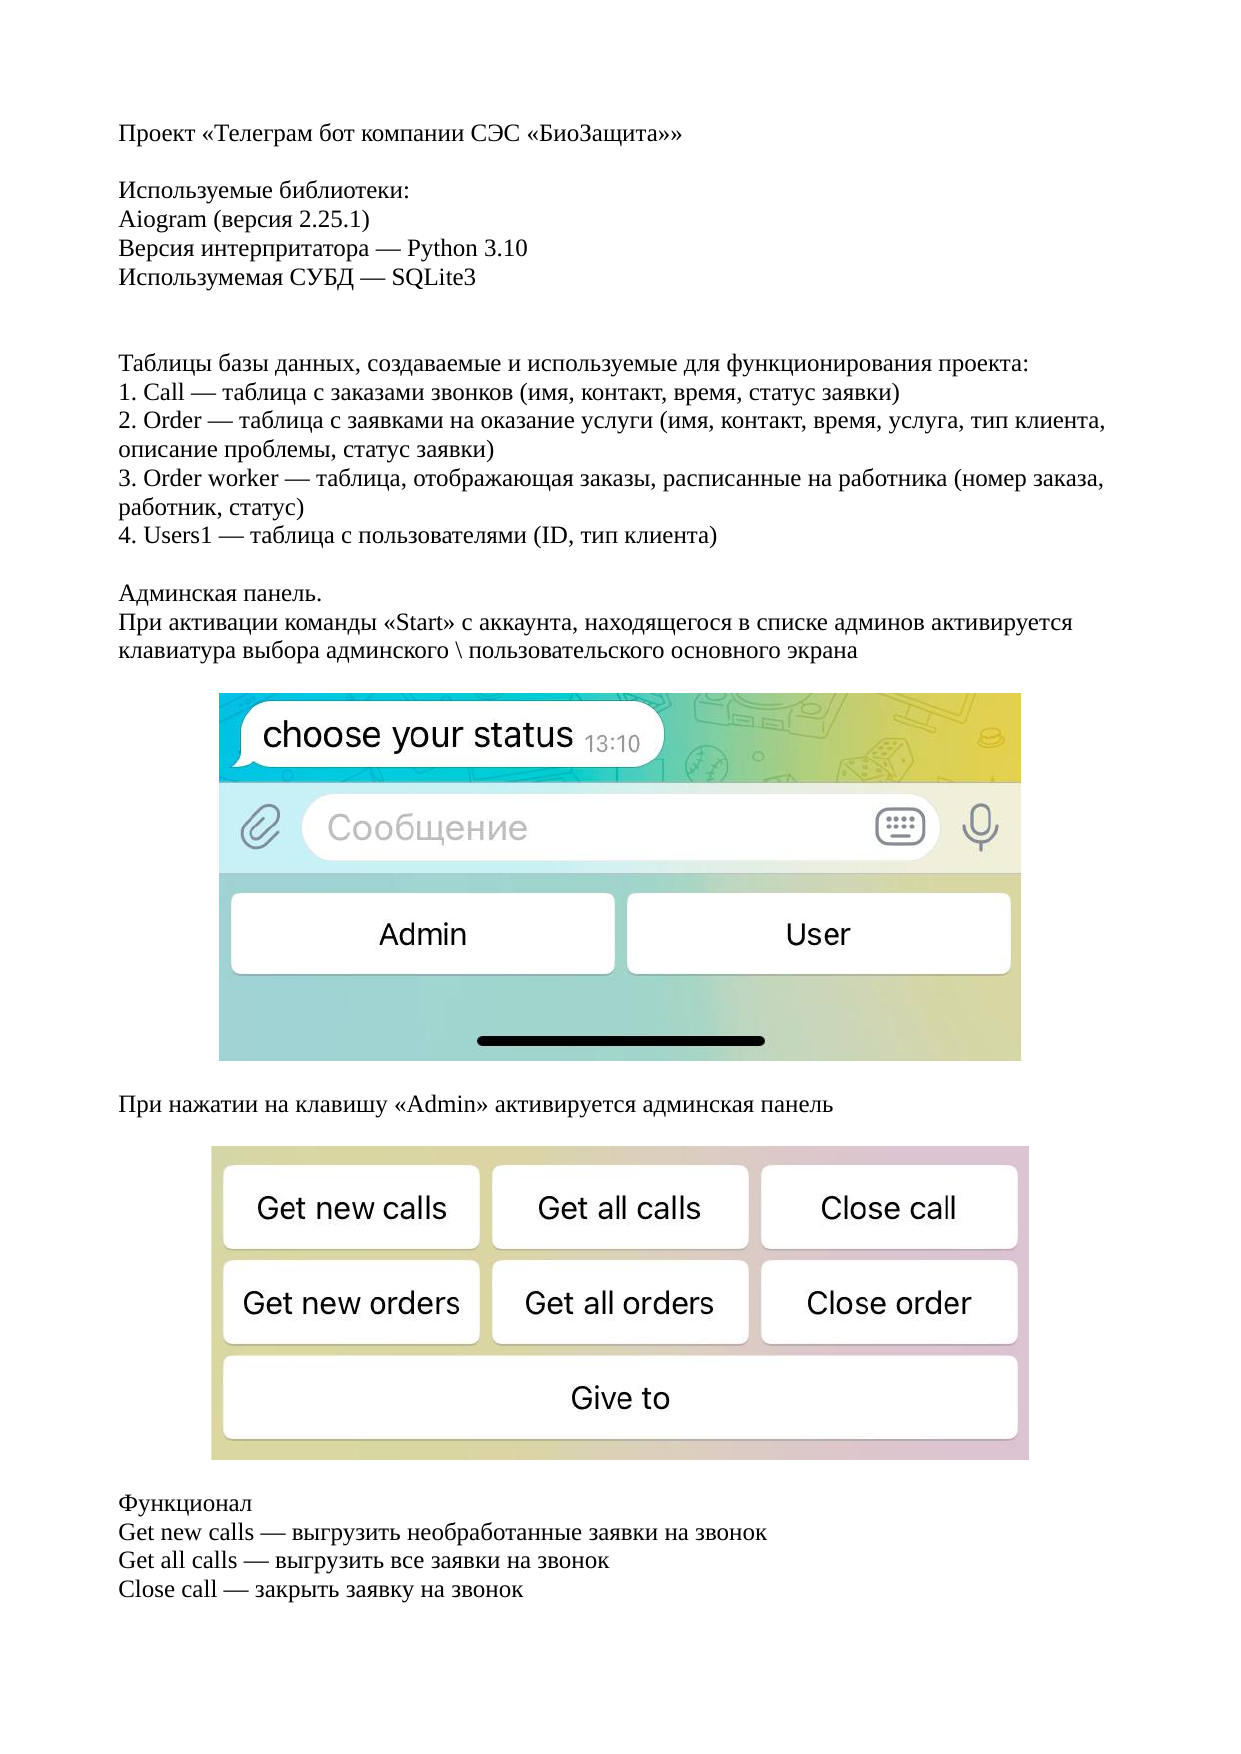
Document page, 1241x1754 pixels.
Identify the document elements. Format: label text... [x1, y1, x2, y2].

text Функционал [118, 1488, 1122, 1517]
picture [219, 693, 1022, 1061]
text Админская панель. [118, 578, 1122, 607]
text Проект «Телеграм бот компании СЭС «БиоЗащита»» [118, 118, 1122, 147]
text Aiogram (версия 2.25.1) Версия интерпритатора — Python 3.10 [118, 204, 1122, 262]
text Get new calls — выгрузить необработанные заявки на звонок [118, 1517, 1122, 1546]
text Используемые библиотеки: [118, 176, 1122, 204]
text Использумемая СУБД — SQLite3 [118, 262, 1122, 291]
text При активации команды «Start» с аккаунта, находящегося в списке админов активируется клавиатура выбора админского \ пользовательского основного экрана [118, 607, 1122, 664]
text 4. Users1 — таблица с пользователями (ID, тип клиента) [118, 521, 1122, 549]
picture [211, 1146, 1029, 1460]
text 2. Order — таблица с заявками на оказание услуги (имя, контакт, время, услуга, тип клиента, описание проблемы, статус заявки) [118, 406, 1122, 463]
text 3. Order worker — таблица, отображающая заказы, расписанные на работника (номер заказа, работник, статус) [118, 463, 1122, 521]
text При нажатии на клавишу «Admin» активируется админская панель [118, 1089, 1122, 1118]
text Get all calls — выгрузить все заявки на звонок [118, 1546, 1122, 1574]
text 1. Call — таблица с заказами звонков (имя, контакт, время, статус заявки) [118, 377, 1122, 406]
text Таблицы базы данных, создаваемые и используемые для функционирования проекта: [118, 348, 1122, 377]
text Close call — закрыть заявку на звонок [118, 1574, 1122, 1603]
